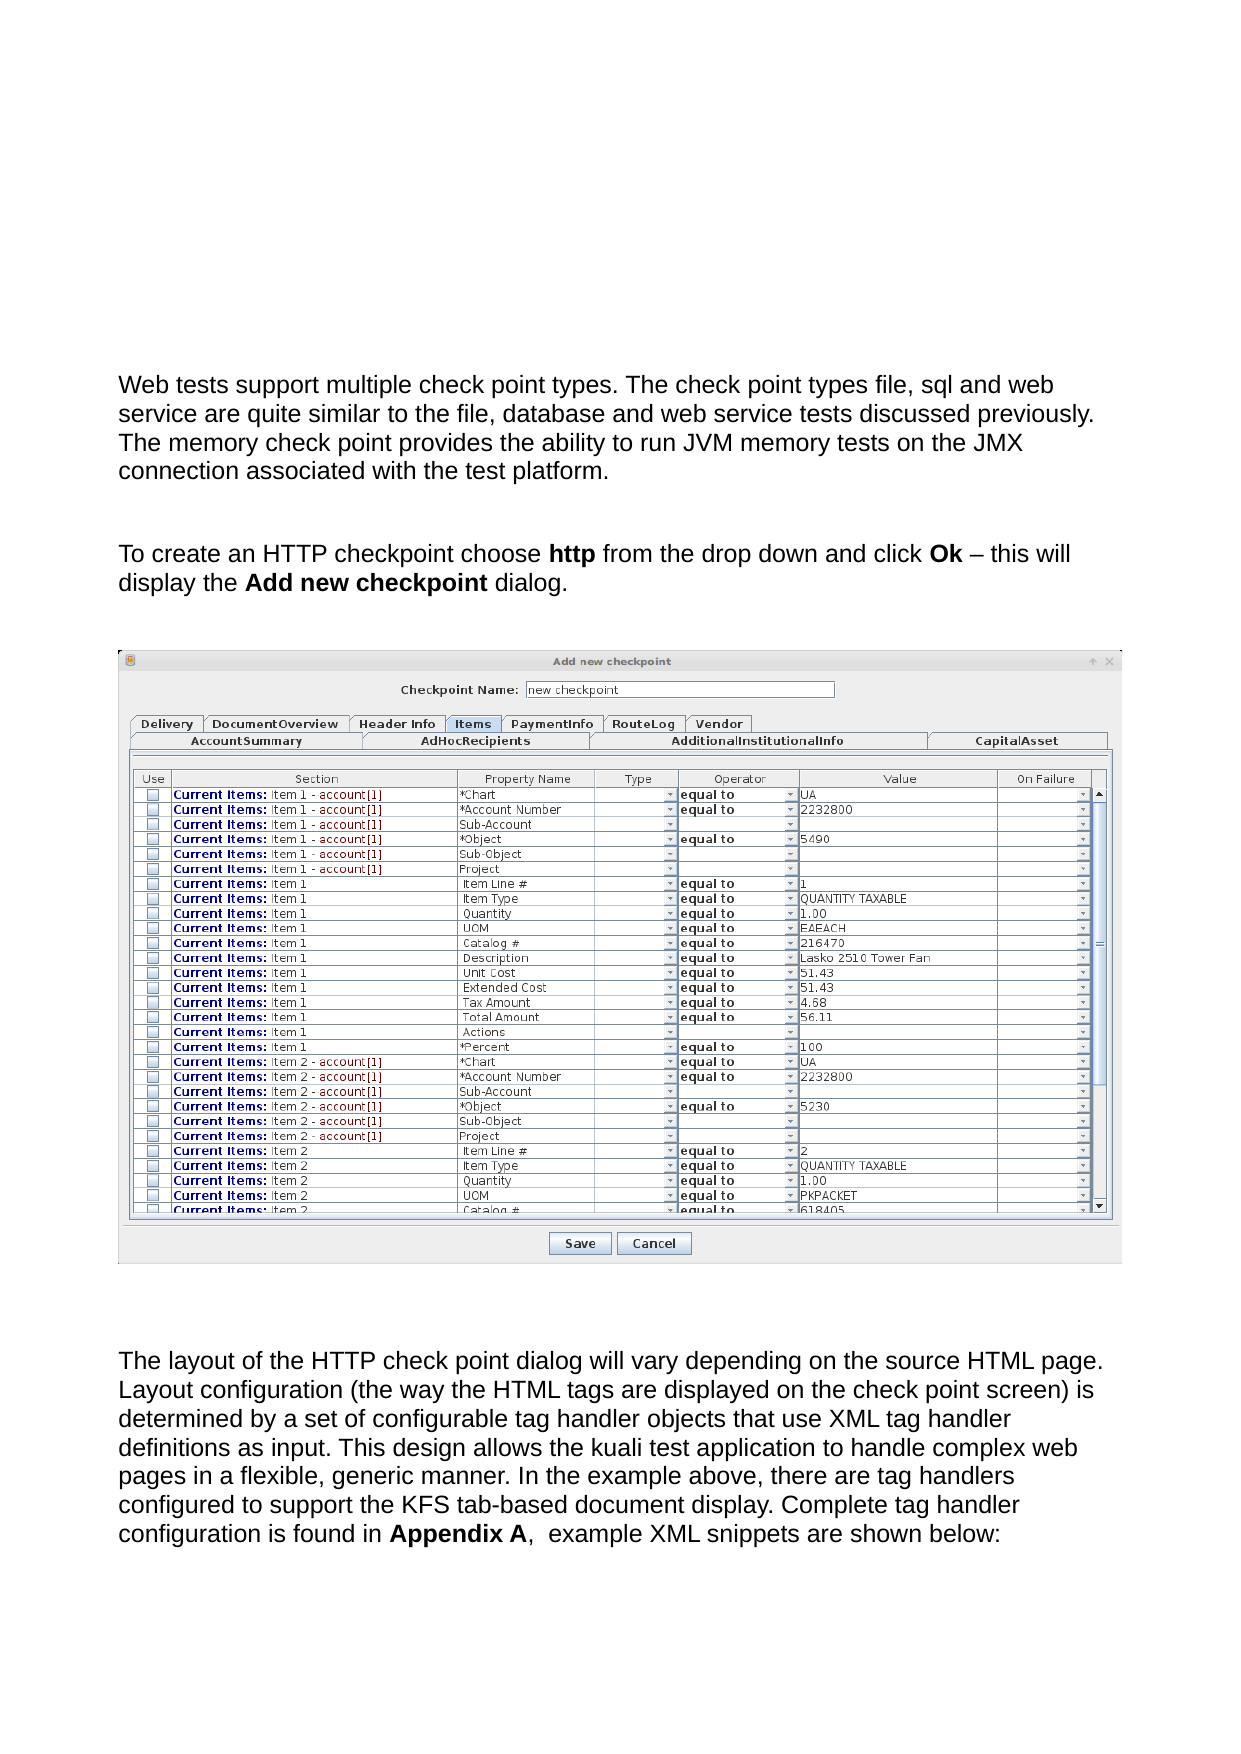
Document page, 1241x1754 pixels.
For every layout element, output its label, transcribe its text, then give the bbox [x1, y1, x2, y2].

picture [118, 650, 1123, 1264]
text To create an HTTP checkpoint choose http from the drop down and click Ok – this will display the Add new checkpoint dialog. [118, 539, 1122, 596]
text Web tests support multiple check point types. The check point types file, sql and web service are quite similar to the file, database and web service tests discussed previously. The memory check point provides the ability to run JVM memory tests on the JMX connection associated with the test platform. [118, 370, 1122, 485]
text The layout of the HTTP check point dialog will vary depending on the source HTML page. Layout configuration (the way the HTML tags are displayed on the check point screen) is determined by a set of configurable tag handler objects that use XML tag handler definitions as input. This design allows the kuali test application to handle complex web pages in a flexible, generic manner. In the example above, there are tag handlers configured to support the KFS tab-based document display. Complete tag handler configuration is found in Appendix A, example XML snippets are shown below: [118, 1346, 1122, 1547]
